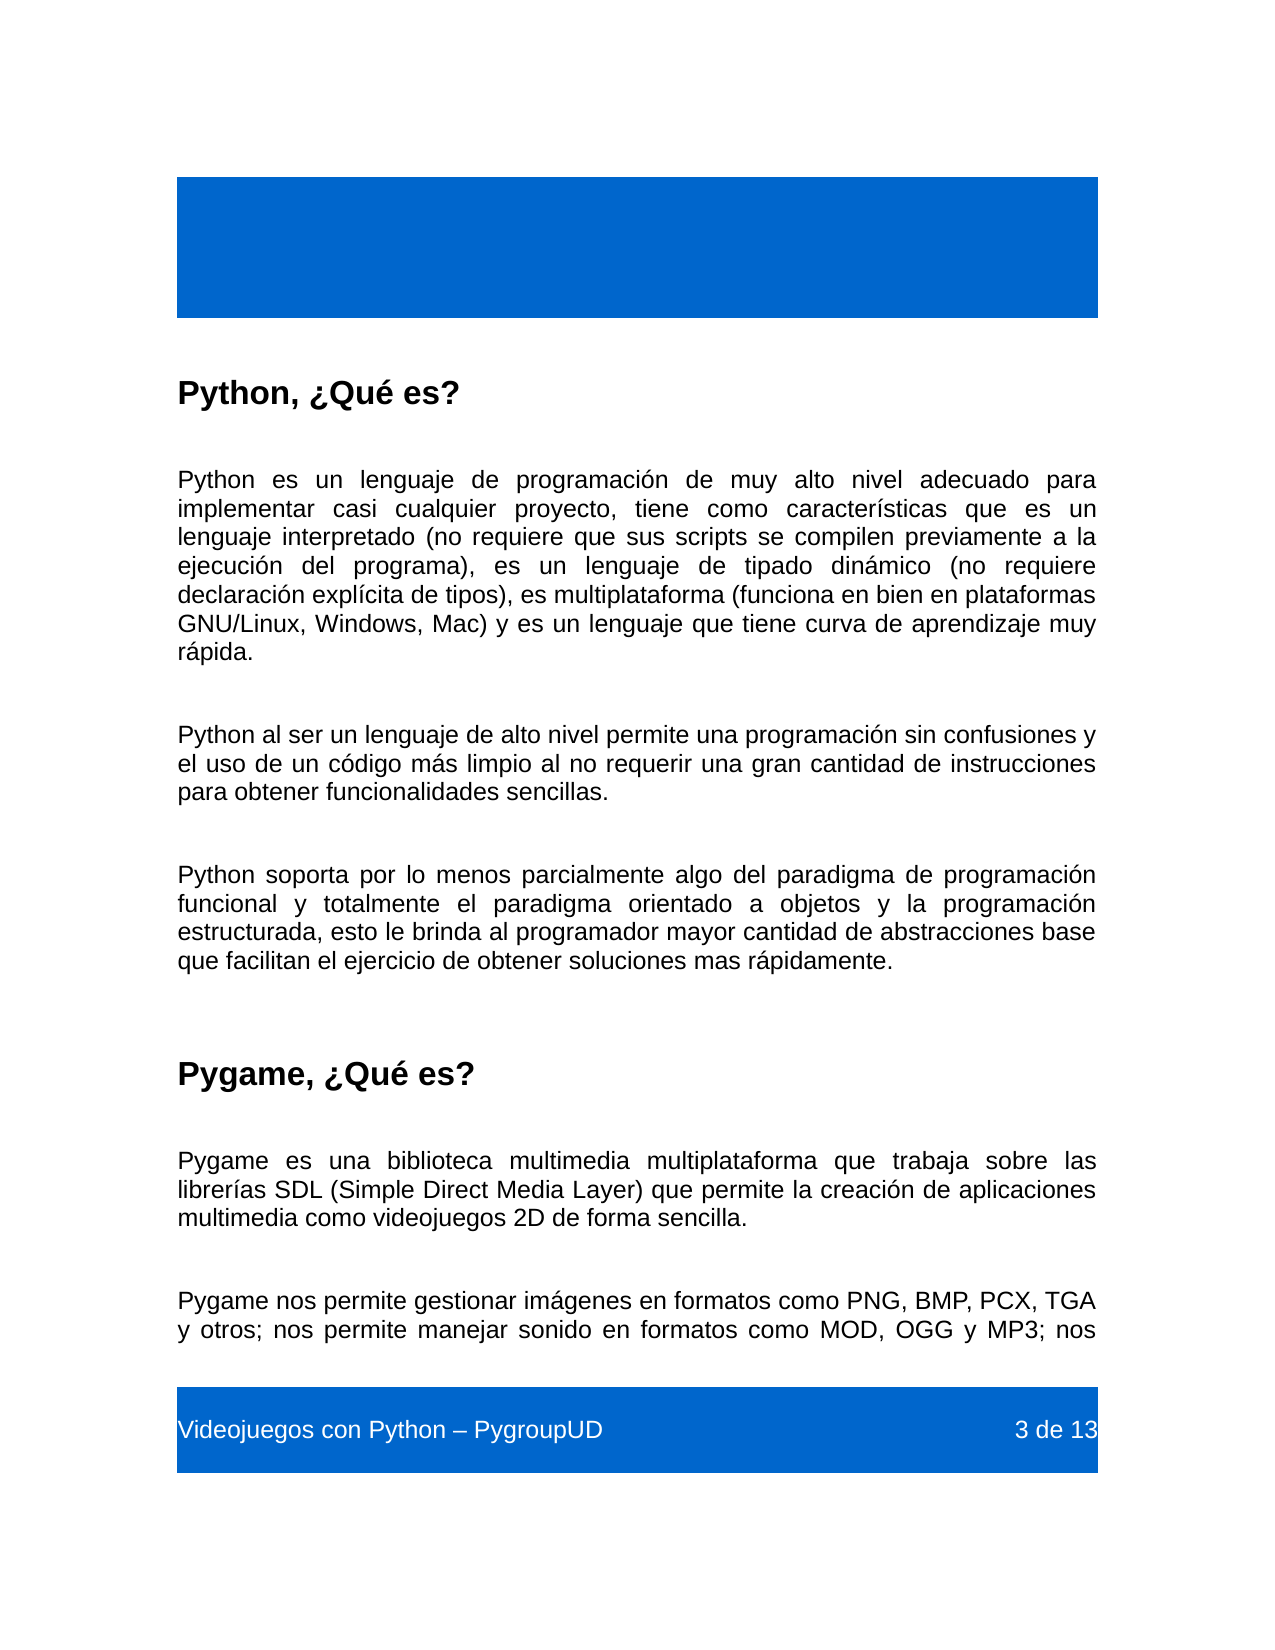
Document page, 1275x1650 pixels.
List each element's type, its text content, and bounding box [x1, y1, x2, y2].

text Python soporta por lo menos parcialmente algo del paradigma de programación funcional y totalmente el paradigma orientado a objetos y la programación estructurada, esto le brinda al programador mayor cantidad de abstracciones base que facilitan el ejercicio de obtener soluciones mas rápidamente. [177, 860, 1098, 975]
subtitle Python, ¿Qué es? [177, 373, 1098, 411]
text Pygame nos permite gestionar imágenes en formatos como PNG, BMP, PCX, TGA y otros; nos permite manejar sonido en formatos como MOD, OGG y MP3; nos [177, 1286, 1098, 1343]
text Pygame es una biblioteca multimedia multiplataforma que trabaja sobre las librerías SDL (Simple Direct Media Layer) que permite la creación de aplicaciones multimedia como videojuegos 2D de forma sencilla. [177, 1146, 1098, 1232]
text Python es un lenguaje de programación de muy alto nivel adecuado para implementar casi cualquier proyecto, tiene como características que es un lenguaje interpretado (no requiere que sus scripts se compilen previamente a la ejecución del programa), es un lenguaje de tipado dinámico (no requiere declaración explícita de tipos), es multiplataforma (funciona en bien en plataformas GNU/Linux, Windows, Mac) y es un lenguaje que tiene curva de aprendizaje muy rápida. [177, 465, 1098, 666]
text Python al ser un lenguaje de alto nivel permite una programación sin confusiones y el uso de un código más limpio al no requerir una gran cantidad de instrucciones para obtener funcionalidades sencillas. [177, 720, 1098, 806]
subtitle Pygame, ¿Qué es? [177, 1054, 1098, 1092]
